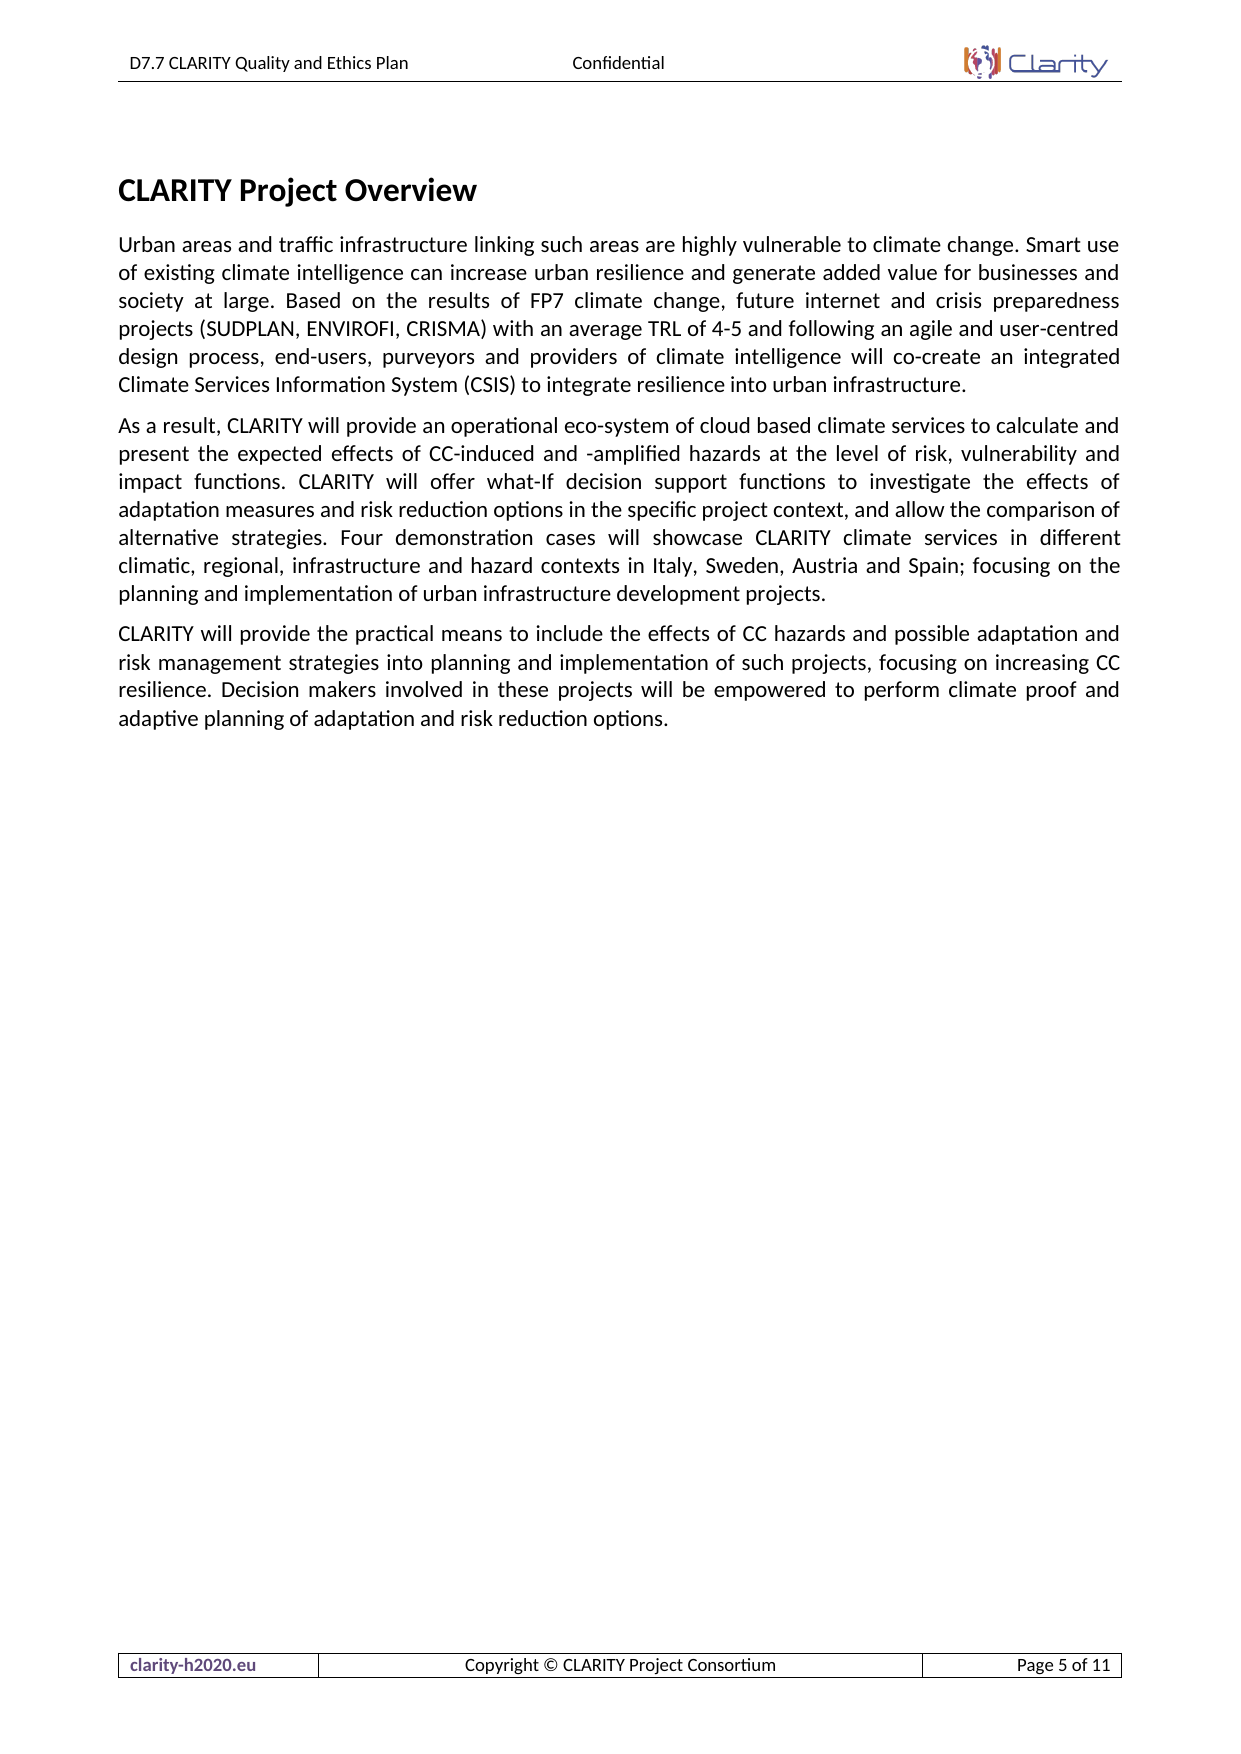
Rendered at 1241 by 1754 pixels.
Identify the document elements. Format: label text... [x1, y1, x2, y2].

picture [961, 44, 1111, 81]
text As a result, CLARITY will provide an operational eco-system of cloud based climate services to calculate and present the expected effects of CC-induced and -amplified hazards at the level of risk, vulnerability and impact functions. CLARITY will offer what-If decision support functions to investigate the effects of adaptation measures and risk reduction options in the specific project context, and allow the comparison of alternative strategies. Four demonstration cases will showcase CLARITY climate services in different climatic, regional, infrastructure and hazard contexts in Italy, Sweden, Austria and Spain; focusing on the planning and implementation of urban infrastructure development projects. [118, 411, 1122, 607]
text Urban areas and traffic infrastructure linking such areas are highly vulnerable to climate change. Smart use of existing climate intelligence can increase urban resilience and generate added value for businesses and society at large. Based on the results of FP7 climate change, future internet and crisis preparedness projects (SUDPLAN, ENVIROFI, CRISMA) with an average TRL of 4-5 and following an agile and user-centred design process, end-users, purveyors and providers of climate intelligence will co-create an integrated Climate Services Information System (CSIS) to integrate resilience into urban infrastructure. [118, 230, 1122, 398]
text CLARITY Project Overview [118, 169, 1122, 210]
text CLARITY will provide the practical means to include the effects of CC hazards and possible adaptation and risk management strategies into planning and implementation of such projects, focusing on increasing CC resilience. Decision makers involved in these projects will be empowered to perform climate proof and adaptive planning of adaptation and risk reduction options. [118, 619, 1122, 732]
